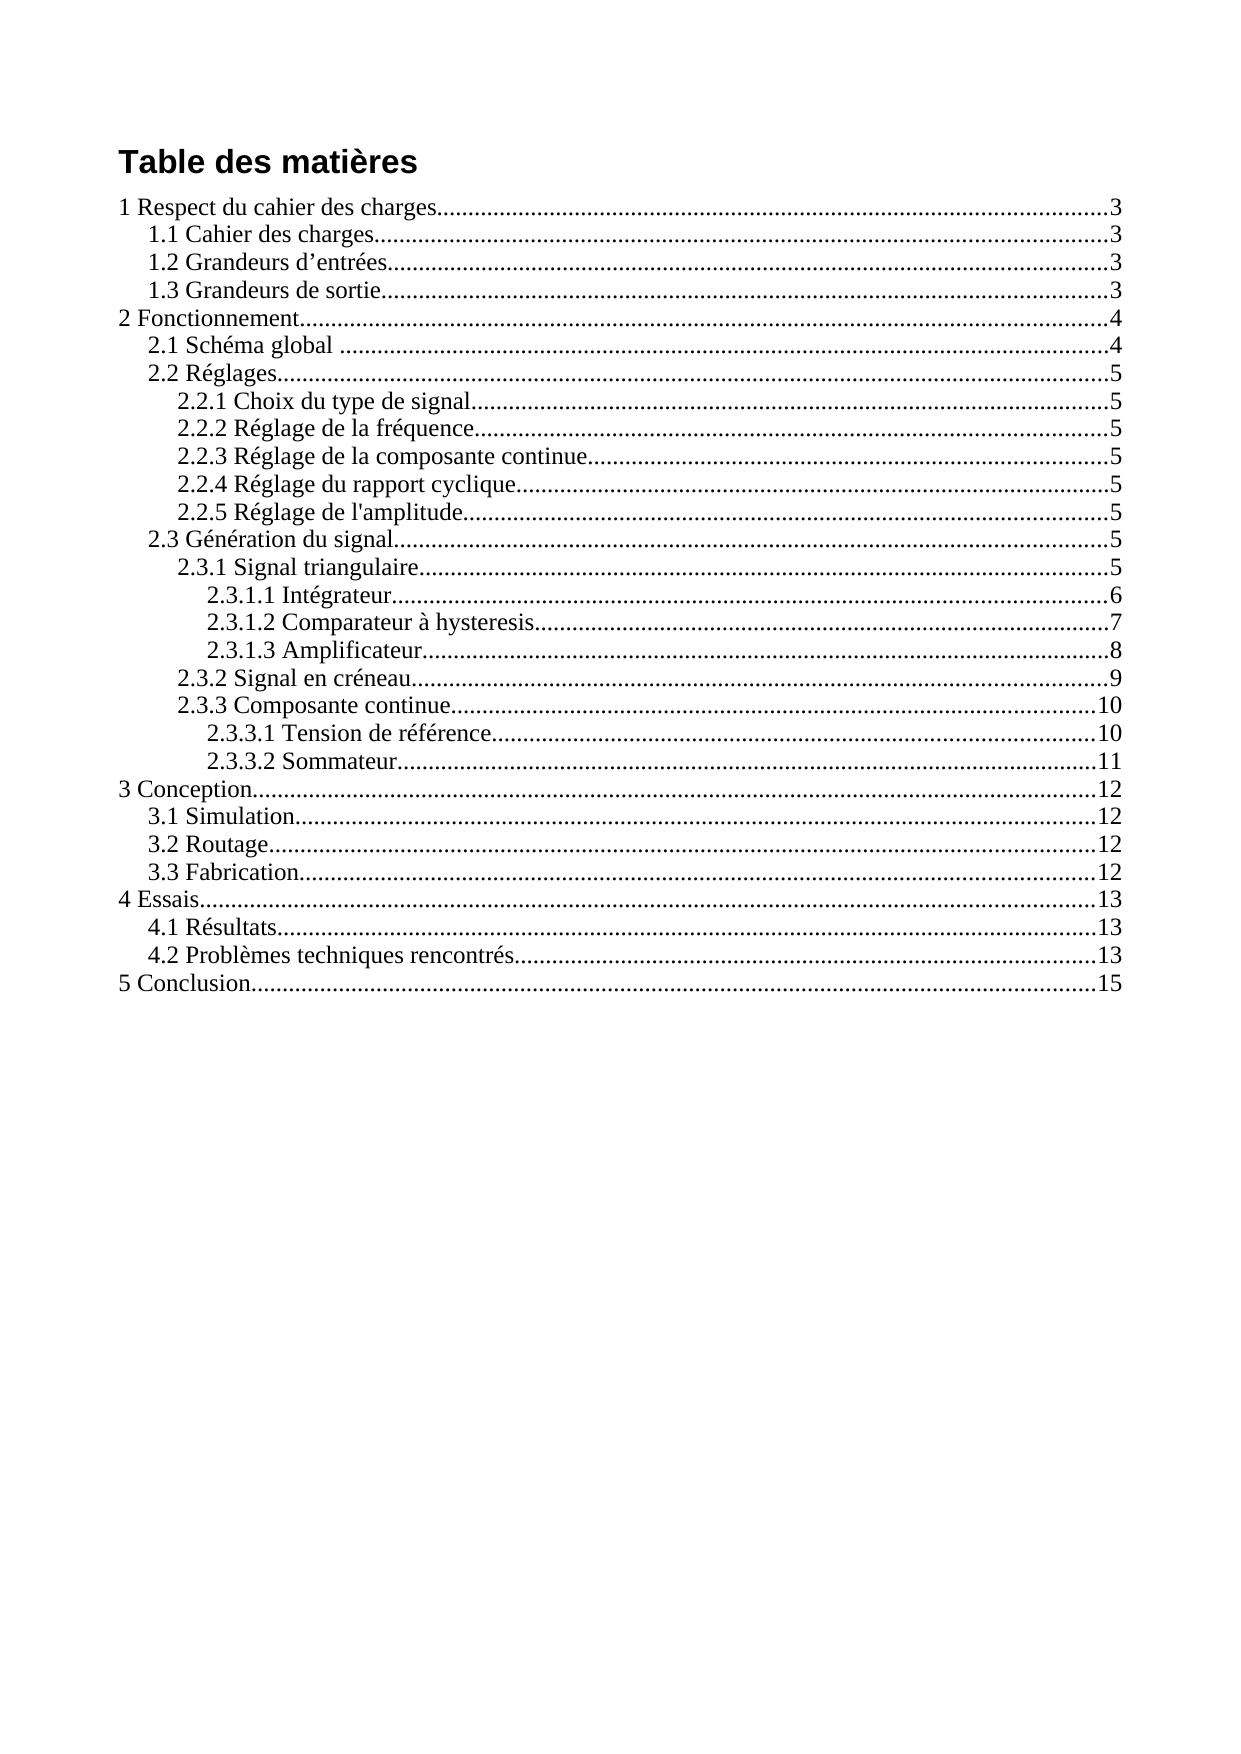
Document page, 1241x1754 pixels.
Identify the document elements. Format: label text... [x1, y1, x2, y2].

text 2.3.1.1 Intégrateur 6 [207, 581, 1122, 608]
text 2.2.4 Réglage du rapport cyclique 5 [177, 470, 1122, 498]
text 1 Respect du cahier des charges 3 [118, 193, 1122, 221]
text 2.3.1 Signal triangulaire 5 [177, 553, 1122, 581]
text 4.2 Problèmes techniques rencontrés 13 [148, 941, 1122, 969]
text 4.1 Résultats 13 [148, 913, 1122, 941]
text 2.1 Schéma global 4 [148, 331, 1122, 359]
text 3.2 Routage 12 [148, 830, 1122, 858]
text 2.2.5 Réglage de l'amplitude 5 [177, 498, 1122, 525]
text 2 Fonctionnement 4 [118, 304, 1122, 331]
text 5 Conclusion 15 [118, 969, 1122, 996]
text 3.1 Simulation 12 [148, 802, 1122, 830]
text 3.3 Fabrication 12 [148, 858, 1122, 886]
text 2.2.2 Réglage de la fréquence 5 [177, 414, 1122, 442]
text 2.3.1.3 Amplificateur 8 [207, 636, 1122, 664]
text 1.1 Cahier des charges 3 [148, 221, 1122, 248]
text 2.3 Génération du signal 5 [148, 525, 1122, 553]
text 2.3.3.2 Sommateur 11 [207, 747, 1122, 775]
text 1.3 Grandeurs de sortie 3 [148, 276, 1122, 304]
text 2.3.1.2 Comparateur à hysteresis 7 [207, 608, 1122, 636]
text 2.3.3 Composante continue 10 [177, 692, 1122, 719]
text 1.2 Grandeurs d’entrées 3 [148, 248, 1122, 276]
text 3 Conception 12 [118, 775, 1122, 802]
subtitle Table des matières [118, 143, 1122, 180]
text 2.2 Réglages 5 [148, 359, 1122, 387]
text 2.2.3 Réglage de la composante continue 5 [177, 442, 1122, 470]
text 4 Essais 13 [118, 886, 1122, 913]
text 2.2.1 Choix du type de signal 5 [177, 387, 1122, 414]
text 2.3.3.1 Tension de référence 10 [207, 719, 1122, 747]
text 2.3.2 Signal en créneau 9 [177, 664, 1122, 692]
